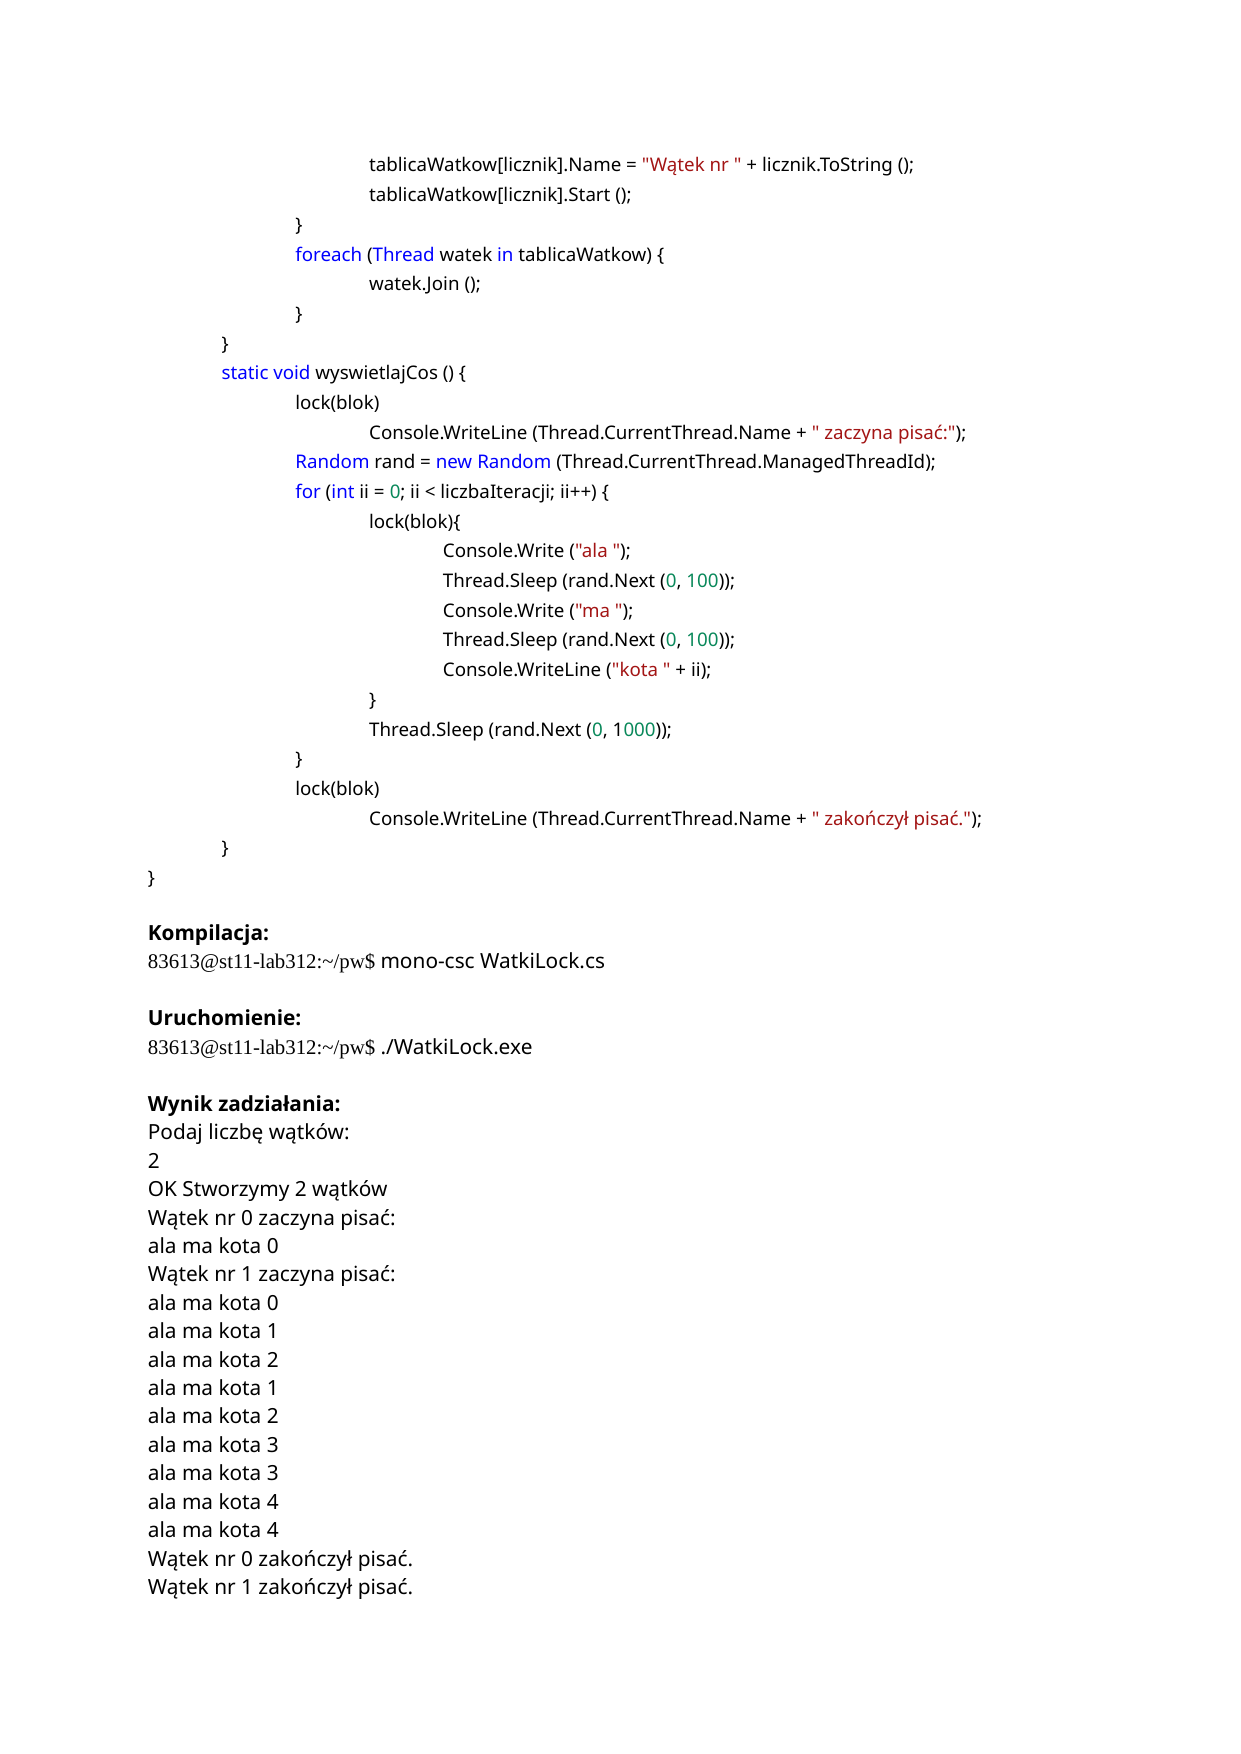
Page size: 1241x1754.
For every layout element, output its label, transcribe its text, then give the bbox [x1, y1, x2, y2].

text ala ma kota 2 [148, 1402, 1093, 1430]
text ala ma kota 0 [148, 1288, 1093, 1316]
text OK Stworzymy 2 wątków [148, 1174, 1093, 1203]
text } [148, 830, 1093, 860]
text Console.Write ("ma "); [148, 593, 1093, 623]
text Kompilacja: [148, 918, 1093, 947]
text Thread.Sleep (rand.Next (0, 100)); [148, 563, 1093, 593]
text watek.Join (); [148, 266, 1093, 296]
text Wątek nr 0 zakończył pisać. [148, 1544, 1093, 1572]
text } [148, 860, 1093, 890]
text } [148, 207, 1093, 237]
text Wynik zadziałania: [148, 1089, 1093, 1117]
text } [148, 326, 1093, 355]
text ala ma kota 2 [148, 1345, 1093, 1373]
text ala ma kota 4 [148, 1487, 1093, 1515]
text foreach (Thread watek in tablicaWatkow) { [148, 237, 1093, 266]
text Thread.Sleep (rand.Next (0, 100)); [148, 623, 1093, 652]
text lock(blok) [148, 771, 1093, 801]
text } [148, 682, 1093, 712]
text ala ma kota 3 [148, 1458, 1093, 1487]
text } [148, 741, 1093, 771]
text ala ma kota 1 [148, 1373, 1093, 1402]
text Console.Write ("ala "); [148, 533, 1093, 563]
text Console.WriteLine (Thread.CurrentThread.Name + " zaczyna pisać:"); [148, 415, 1093, 444]
text for (int ii = 0; ii < liczbaIteracji; ii++) { [148, 474, 1093, 504]
text 83613@st11-lab312:~/pw$ mono-csc WatkiLock.cs [148, 947, 1093, 975]
text Wątek nr 1 zakończył pisać. [148, 1572, 1093, 1601]
text ala ma kota 1 [148, 1316, 1093, 1345]
text tablicaWatkow[licznik].Name = "Wątek nr " + licznik.ToString (); [148, 148, 1093, 177]
text Wątek nr 1 zaczyna pisać: [148, 1259, 1093, 1288]
text Uruchomienie: [148, 1003, 1093, 1032]
text static void wyswietlajCos () { [148, 355, 1093, 385]
text 2 [148, 1146, 1093, 1174]
text lock(blok) [148, 385, 1093, 415]
text ala ma kota 0 [148, 1231, 1093, 1259]
text Podaj liczbę wątków: [148, 1117, 1093, 1146]
text tablicaWatkow[licznik].Start (); [148, 177, 1093, 207]
text Console.WriteLine ("kota " + ii); [148, 652, 1093, 682]
text } [148, 296, 1093, 326]
text ala ma kota 3 [148, 1430, 1093, 1458]
text Thread.Sleep (rand.Next (0, 1000)); [148, 712, 1093, 741]
text Console.WriteLine (Thread.CurrentThread.Name + " zakończył pisać."); [148, 801, 1093, 830]
text ala ma kota 4 [148, 1515, 1093, 1544]
text 83613@st11-lab312:~/pw$ ./WatkiLock.exe [148, 1032, 1093, 1060]
text lock(blok){ [148, 504, 1093, 533]
text Random rand = new Random (Thread.CurrentThread.ManagedThreadId); [148, 444, 1093, 474]
text Wątek nr 0 zaczyna pisać: [148, 1203, 1093, 1231]
